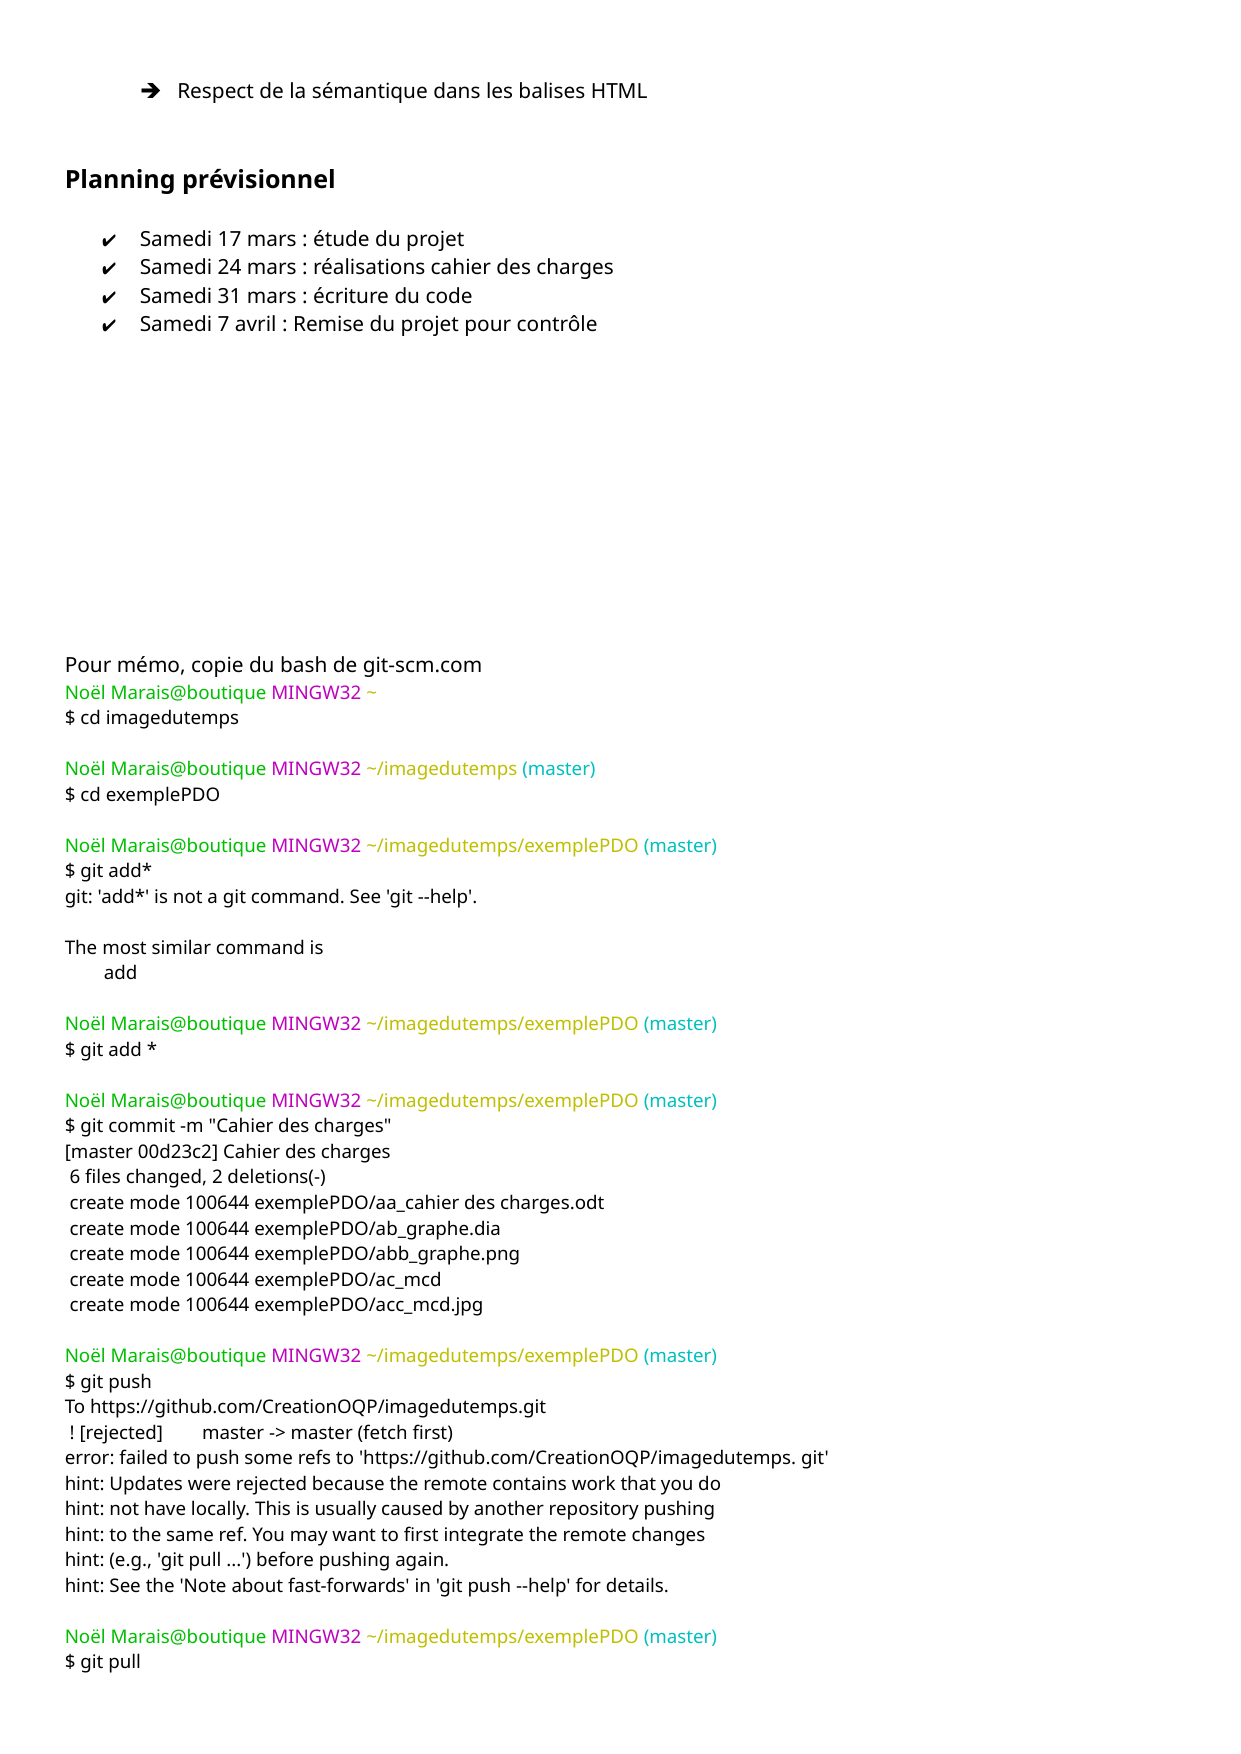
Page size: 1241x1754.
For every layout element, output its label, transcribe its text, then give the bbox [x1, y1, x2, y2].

text create mode 100644 exemplePDO/ac_mcd [64, 1266, 1150, 1291]
list Samedi 31 mars : écriture du code [102, 281, 1150, 309]
text Noël Marais@boutique MINGW32 ~/imagedutemps/exemplePDO (master) [64, 1342, 1150, 1368]
text create mode 100644 exemplePDO/aa_cahier des charges.odt [64, 1189, 1150, 1215]
text [master 00d23c2] Cahier des charges [64, 1138, 1150, 1164]
text Pour mémo, copie du bash de git-scm.com [64, 651, 1150, 679]
text hint: not have locally. This is usually caused by another repository pushing [64, 1496, 1150, 1521]
text Noël Marais@boutique MINGW32 ~/imagedutemps/exemplePDO (master) [64, 832, 1150, 858]
text $ cd imagedutemps [64, 704, 1150, 730]
text Noël Marais@boutique MINGW32 ~/imagedutemps/exemplePDO (master) [64, 1087, 1150, 1113]
text $ git pull [64, 1649, 1150, 1674]
text Noël Marais@boutique MINGW32 ~/imagedutemps/exemplePDO (master) [64, 1623, 1150, 1649]
text Noël Marais@boutique MINGW32 ~/imagedutemps/exemplePDO (master) [64, 1011, 1150, 1036]
text ! [rejected] master -> master (fetch first) [64, 1419, 1150, 1444]
text create mode 100644 exemplePDO/acc_mcd.jpg [64, 1291, 1150, 1317]
text create mode 100644 exemplePDO/ab_graphe.dia [64, 1215, 1150, 1240]
text hint: (e.g., 'git pull ...') before pushing again. [64, 1547, 1150, 1572]
text $ git commit -m "Cahier des charges" [64, 1113, 1150, 1138]
text hint: Updates were rejected because the remote contains work that you do [64, 1470, 1150, 1496]
list Samedi 17 mars : étude du projet [102, 224, 1150, 252]
text 6 files changed, 2 deletions(-) [64, 1164, 1150, 1189]
text The most similar command is [64, 934, 1150, 960]
list Samedi 24 mars : réalisations cahier des charges [102, 252, 1150, 281]
text Noël Marais@boutique MINGW32 ~ [64, 679, 1150, 704]
text $ cd exemplePDO [64, 781, 1150, 807]
text add [64, 960, 1150, 985]
text $ git add* [64, 858, 1150, 883]
text $ git push [64, 1368, 1150, 1393]
text git: 'add*' is not a git command. See 'git --help'. [64, 883, 1150, 909]
text Noël Marais@boutique MINGW32 ~/imagedutemps (master) [64, 756, 1150, 781]
text error: failed to push some refs to 'https://github.com/CreationOQP/imagedutemps. git' [64, 1444, 1150, 1470]
text To https://github.com/CreationOQP/imagedutemps.git [64, 1393, 1150, 1419]
text hint: See the 'Note about fast-forwards' in 'git push --help' for details. [64, 1572, 1150, 1598]
list Samedi 7 avril : Remise du projet pour contrôle [102, 309, 1150, 338]
text hint: to the same ref. You may want to first integrate the remote changes [64, 1521, 1150, 1547]
text $ git add * [64, 1036, 1150, 1062]
text create mode 100644 exemplePDO/abb_graphe.png [64, 1240, 1150, 1266]
text Planning prévisionnel [64, 161, 1150, 196]
list Respect de la sémantique dans les balises HTML [139, 76, 1150, 104]
